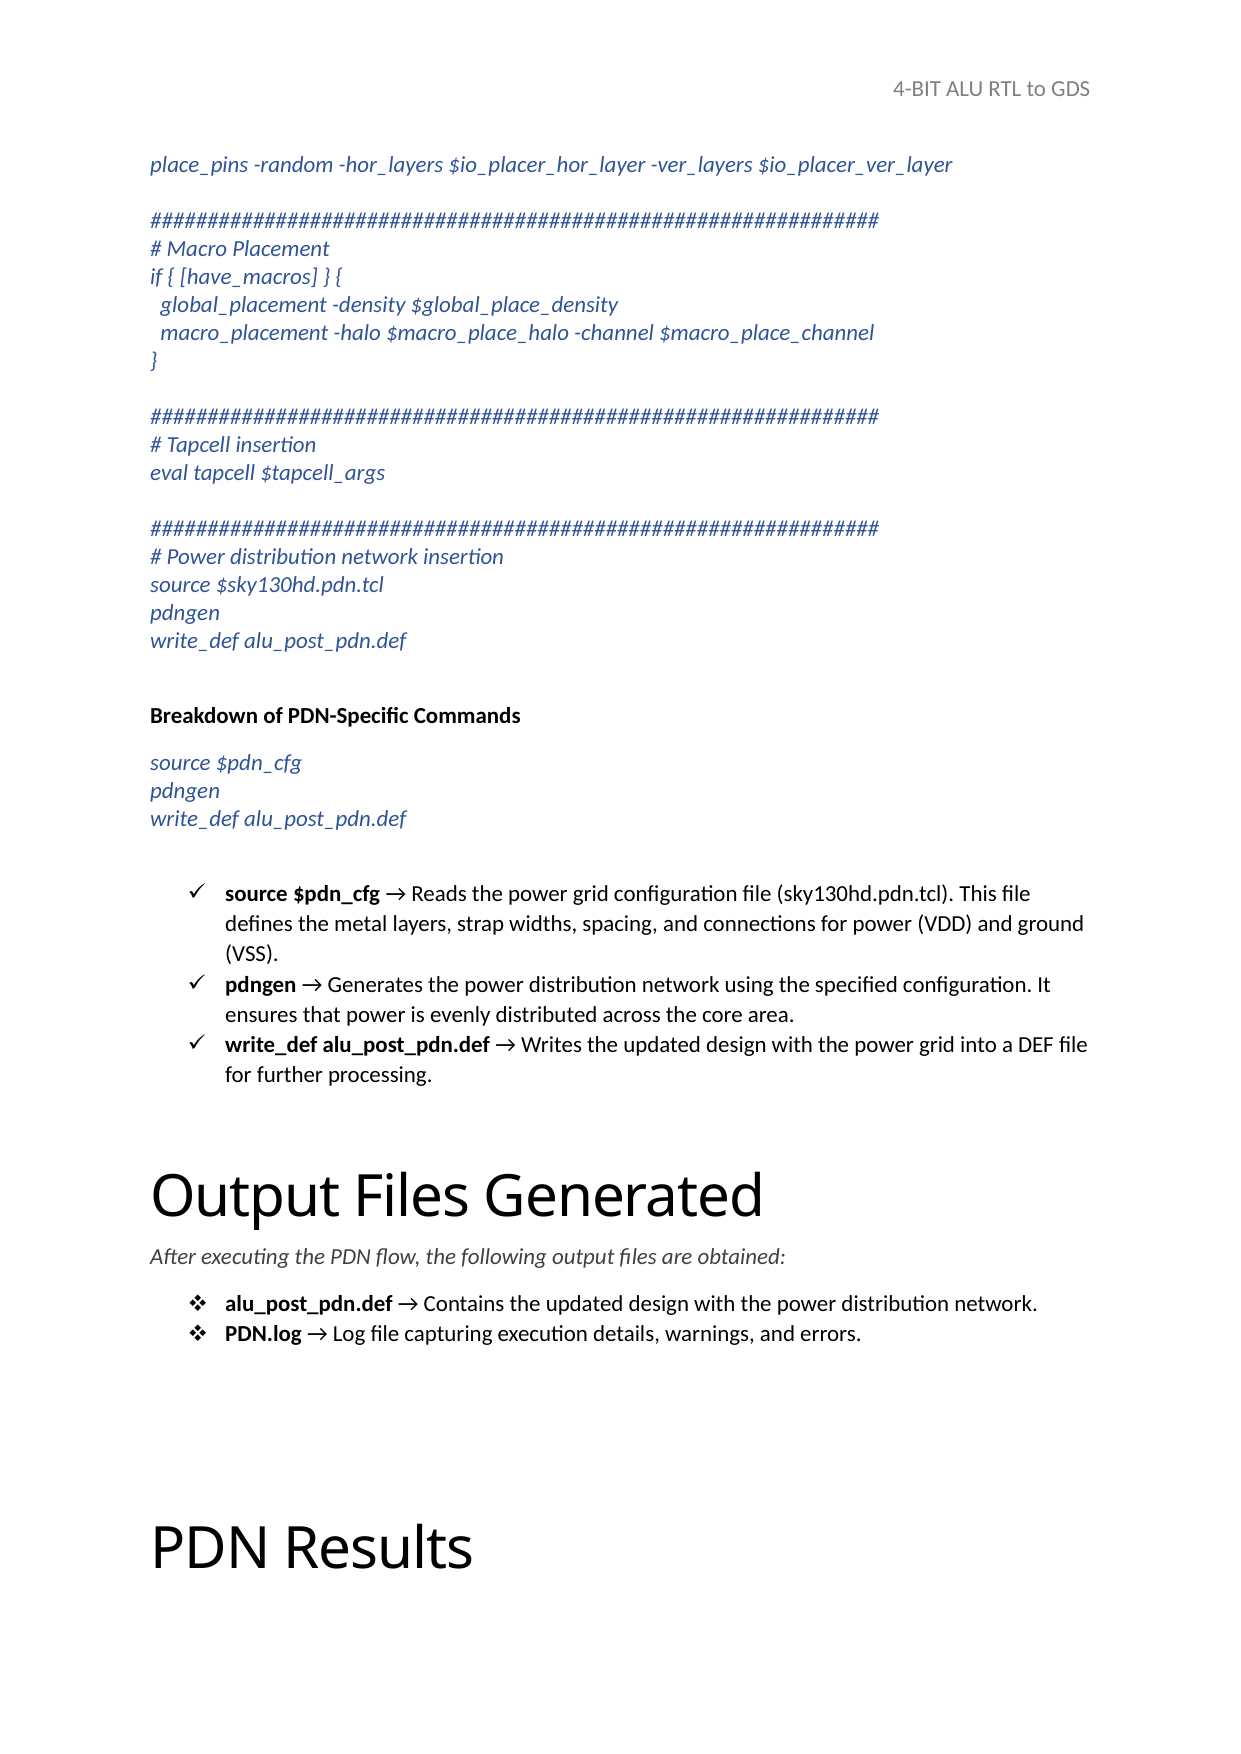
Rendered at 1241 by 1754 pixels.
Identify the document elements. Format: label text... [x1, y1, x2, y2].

text # Macro Placement [150, 234, 1090, 262]
text After executing the PDN flow, the following output files are obtained: [150, 1242, 1090, 1270]
text write_def alu_post_pdn.def [150, 804, 1090, 832]
text pdngen [150, 776, 1090, 804]
list pdngen → Generates the power distribution network using the specified configuration. It ensures that power is evenly distributed across the core area. [187, 970, 1090, 1028]
text # Power distribution network insertion [150, 542, 1090, 570]
list alu_post_pdn.def → Contains the updated design with the power distribution network. [187, 1289, 1090, 1317]
text pdngen [150, 598, 1090, 626]
text eval tapcell $tapcell_args [150, 458, 1090, 486]
text ################################################################ [150, 402, 1090, 430]
text Breakdown of PDN-Specific Commands [150, 701, 1090, 729]
list source $pdn_cfg → Reads the power grid configuration file (sky130hd.pdn.tcl). This file defines the metal layers, strap widths, spacing, and connections for power (VDD) and ground (VSS). [187, 879, 1090, 967]
text global_placement -density $global_place_density [150, 290, 1090, 318]
text write_def alu_post_pdn.def [150, 626, 1090, 654]
text if { [have_macros] } { [150, 262, 1090, 290]
text macro_placement -halo $macro_place_halo -channel $macro_place_channel [150, 318, 1090, 346]
text ################################################################ [150, 514, 1090, 542]
text source $pdn_cfg [150, 748, 1090, 776]
text ################################################################ [150, 206, 1090, 234]
text # Tapcell insertion [150, 430, 1090, 458]
title PDN Results [150, 1506, 1090, 1586]
text source $sky130hd.pdn.tcl [150, 570, 1090, 598]
text place_pins -random -hor_layers $io_placer_hor_layer -ver_layers $io_placer_ver_layer [150, 150, 1090, 178]
list write_def alu_post_pdn.def → Writes the updated design with the power grid into a DEF file for further processing. [187, 1030, 1090, 1088]
list PDN.log → Log file capturing execution details, warnings, and errors. [187, 1319, 1090, 1347]
text } [150, 346, 1090, 374]
title Output Files Generated [150, 1154, 1090, 1233]
